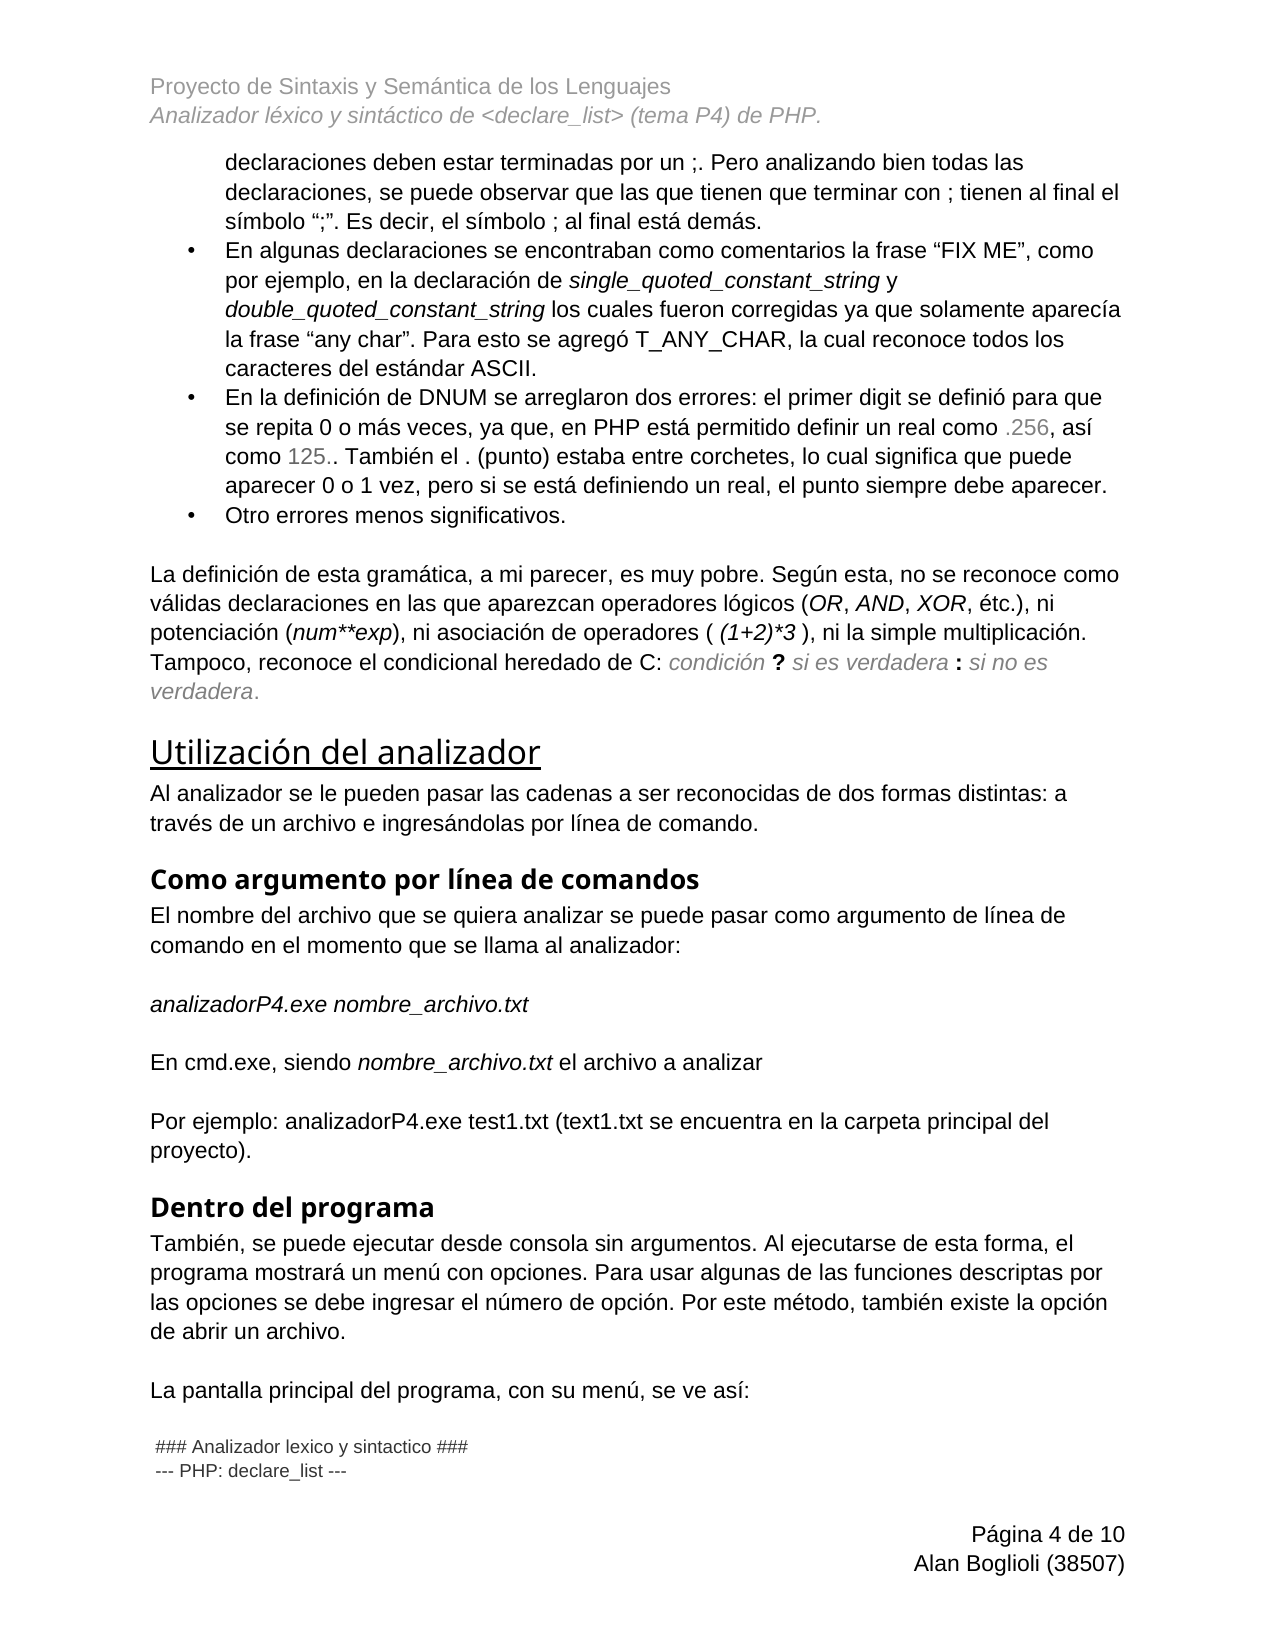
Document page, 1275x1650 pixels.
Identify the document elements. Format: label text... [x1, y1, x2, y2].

list En la definición de DNUM se arreglaron dos errores: el primer digit se definió para que se repita 0 o más veces, ya que, en PHP está permitido definir un real como .256, así como 125.. También el . (punto) estaba entre corchetes, lo cual significa que puede aparecer 0 o 1 vez, pero si se está definiendo un real, el punto siempre debe aparecer. [187, 385, 1125, 499]
text También, se puede ejecutar desde consola sin argumentos. Al ejecutarse de esta forma, el programa mostrará un menú con opciones. Para usar algunas de las funciones descriptas por las opciones se debe ingresar el número de opción. Por este método, también existe la opción de abrir un archivo. [150, 1231, 1125, 1344]
list Otro errores menos significativos. [187, 502, 1125, 528]
text En cmd.exe, siendo nombre_archivo.txt el archivo a analizar [150, 1050, 1125, 1076]
text --- PHP: declare_list --- [150, 1460, 1125, 1481]
list En algunas declaraciones se encontraban como comentarios la frase “FIX ME”, como por ejemplo, en la declaración de single_quoted_constant_string y double_quoted_constant_string los cuales fueron corregidas ya que solamente aparecía la frase “any char”. Para esto se agregó T_ANY_CHAR, la cual reconoce todos los caracteres del estándar ASCII. [187, 238, 1125, 381]
text ### Analizador lexico y sintactico ### [150, 1436, 1125, 1457]
text Por ejemplo: analizadorP4.exe test1.txt (text1.txt se encuentra en la carpeta principal del proyecto). [150, 1109, 1125, 1164]
text La definición de esta gramática, a mi parecer, es muy pobre. Según esta, no se reconoce como válidas declaraciones en las que aparezcan operadores lógicos (OR, AND, XOR, étc.), ni potenciación (num**exp), ni asociación de operadores ( (1+2)*3 ), ni la simple multiplicación. Tampoco, reconoce el condicional heredado de C: condición ? si es verdadera : si no es verdadera. [150, 561, 1125, 704]
subtitle Dentro del programa [150, 1188, 1125, 1225]
subtitle Utilización del analizador [150, 729, 1125, 774]
text Al analizador se le pueden pasar las cadenas a ser reconocidas de dos formas distintas: a través de un archivo e ingresándolas por línea de comando. [150, 781, 1125, 836]
text analizadorP4.exe nombre_archivo.txt [150, 991, 1125, 1017]
text El nombre del archivo que se quiera analizar se puede pasar como argumento de línea de comando en el momento que se llama al analizador: [150, 903, 1125, 958]
text La pantalla principal del programa, con su menú, se ve así: [150, 1378, 1125, 1403]
list declaraciones deben estar terminadas por un ;. Pero analizando bien todas las declaraciones, se puede observar que las que tienen que terminar con ; tienen al final el símbolo “;”. Es decir, el símbolo ; al final está demás. [187, 150, 1125, 234]
subtitle Como argumento por línea de comandos [150, 861, 1125, 898]
